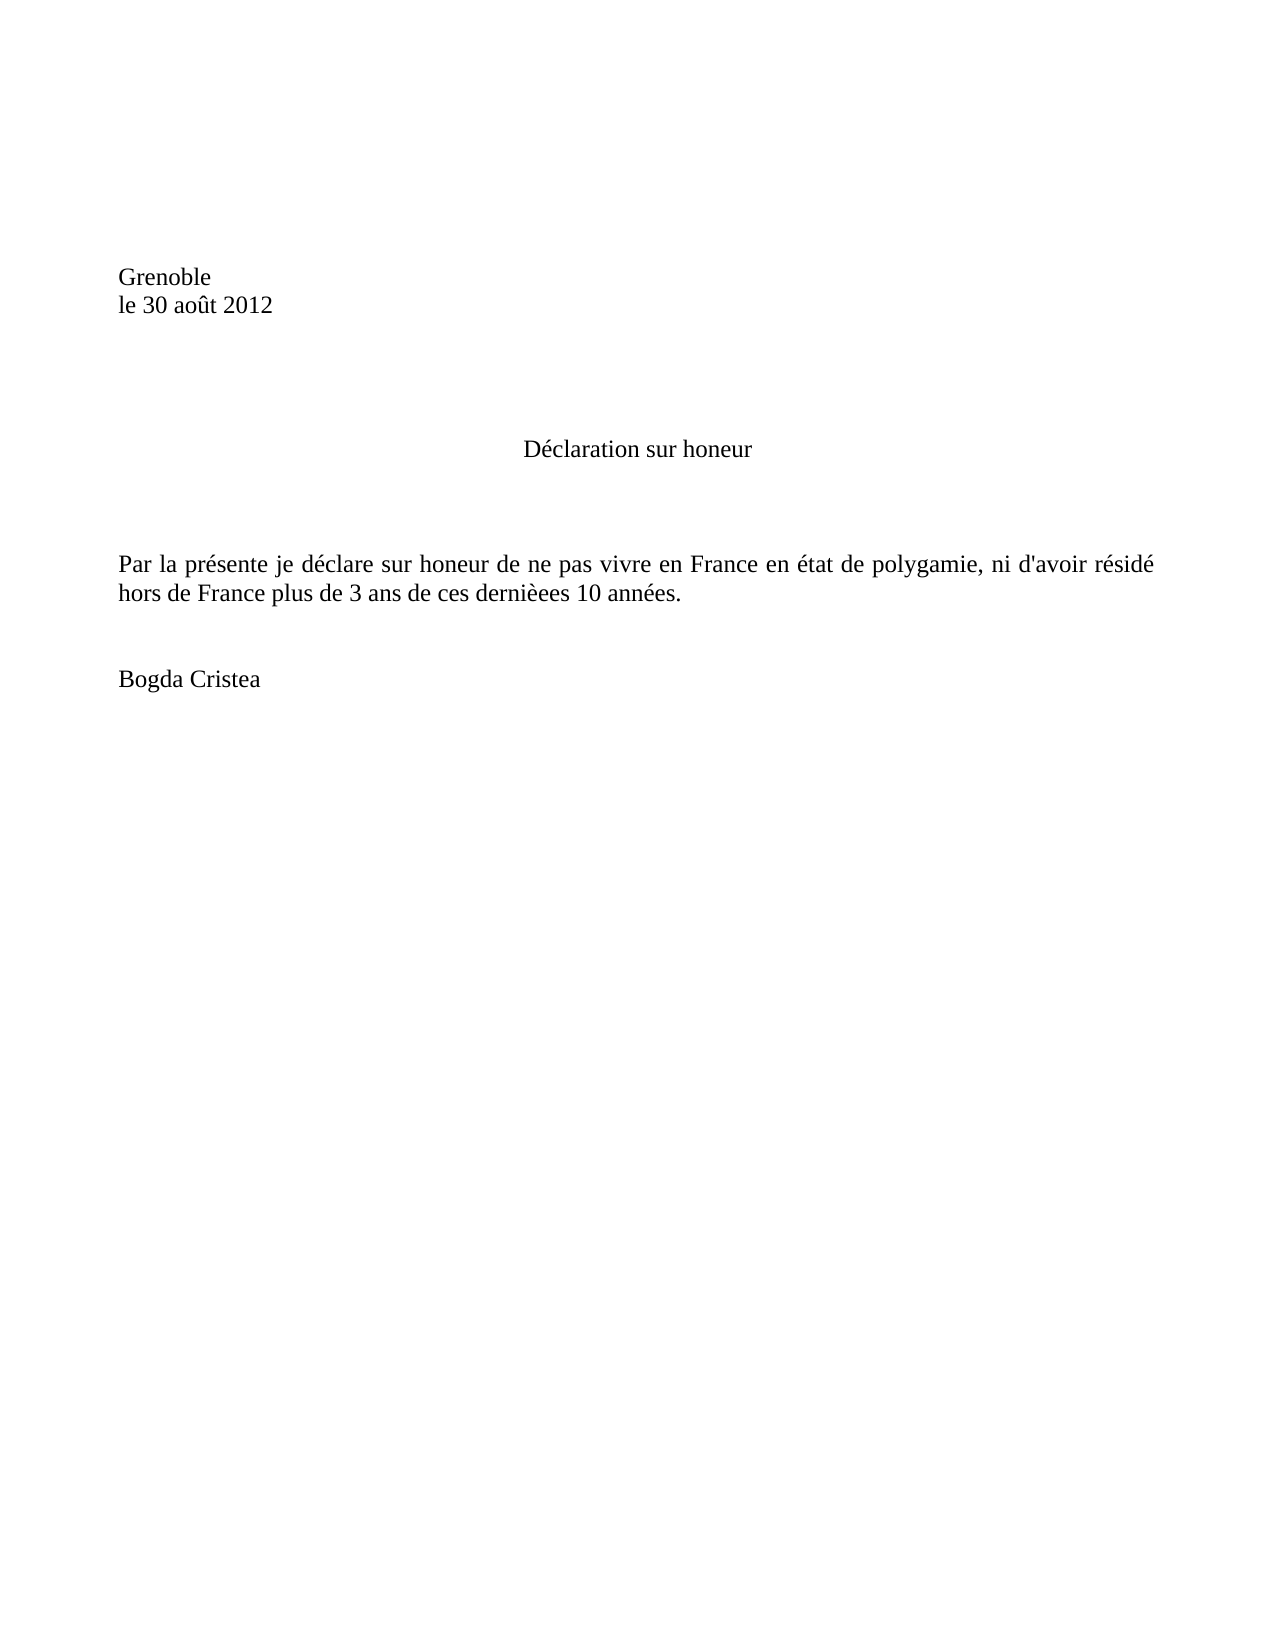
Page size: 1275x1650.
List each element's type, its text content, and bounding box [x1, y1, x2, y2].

text Par la présente je déclare sur honeur de ne pas vivre en France en état de polygamie, ni d'avoir résidé hors de France plus de 3 ans de ces dernièees 10 années. [118, 549, 1157, 607]
text Grenoble [118, 262, 1157, 291]
text le 30 août 2012 [118, 291, 1157, 319]
text Bogda Cristea [118, 664, 1157, 693]
text Déclaration sur honeur [118, 434, 1157, 463]
